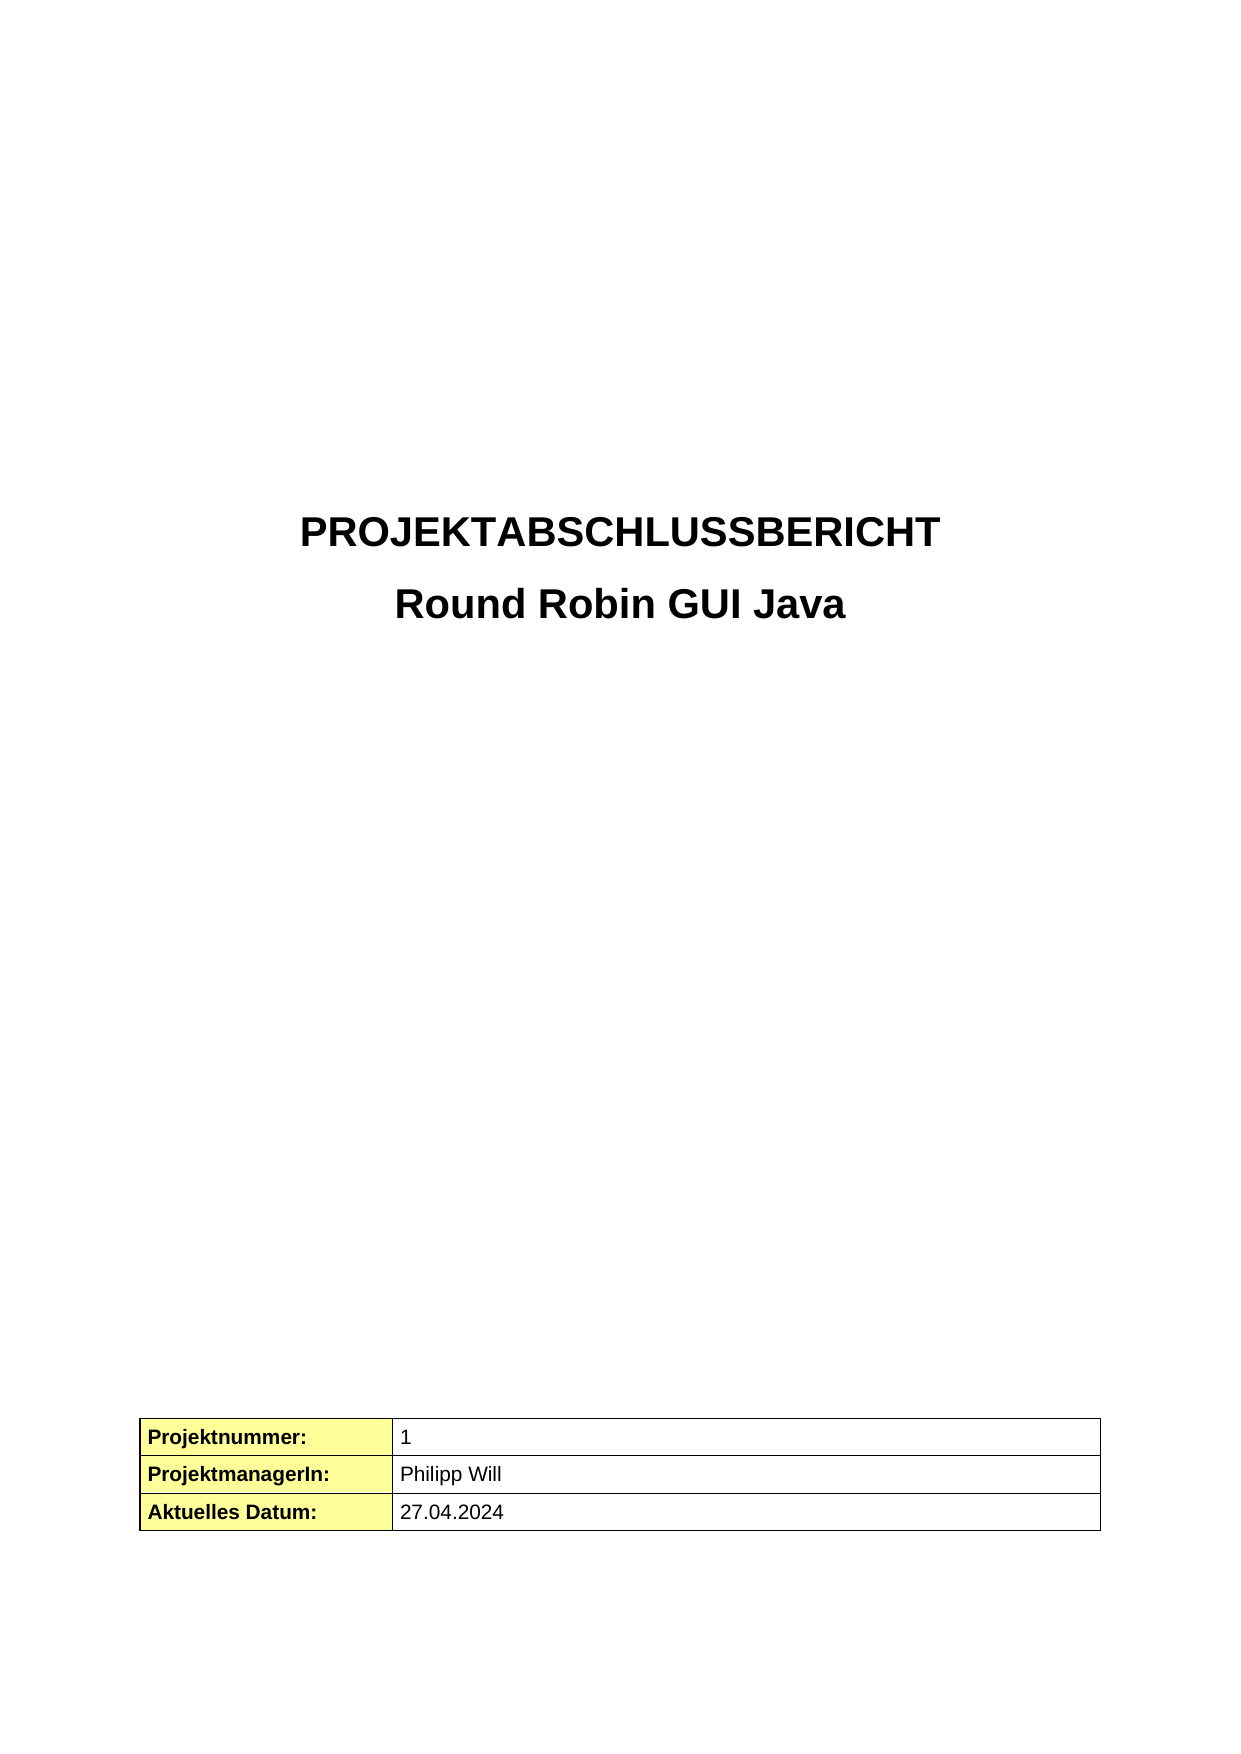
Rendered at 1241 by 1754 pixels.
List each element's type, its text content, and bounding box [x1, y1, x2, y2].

table_cell Philipp Will [393, 1456, 1100, 1492]
title PROJEKTABSCHLUSSBERICHT [148, 507, 1092, 555]
table_header 1 [393, 1419, 1100, 1455]
title Round Robin GUI Java [148, 579, 1092, 627]
table_cell ProjektmanagerIn: [141, 1456, 392, 1492]
table_cell 27.04.2024 [393, 1494, 1100, 1530]
table_cell Aktuelles Datum: [141, 1494, 392, 1530]
table_header Projektnummer: [141, 1419, 392, 1455]
